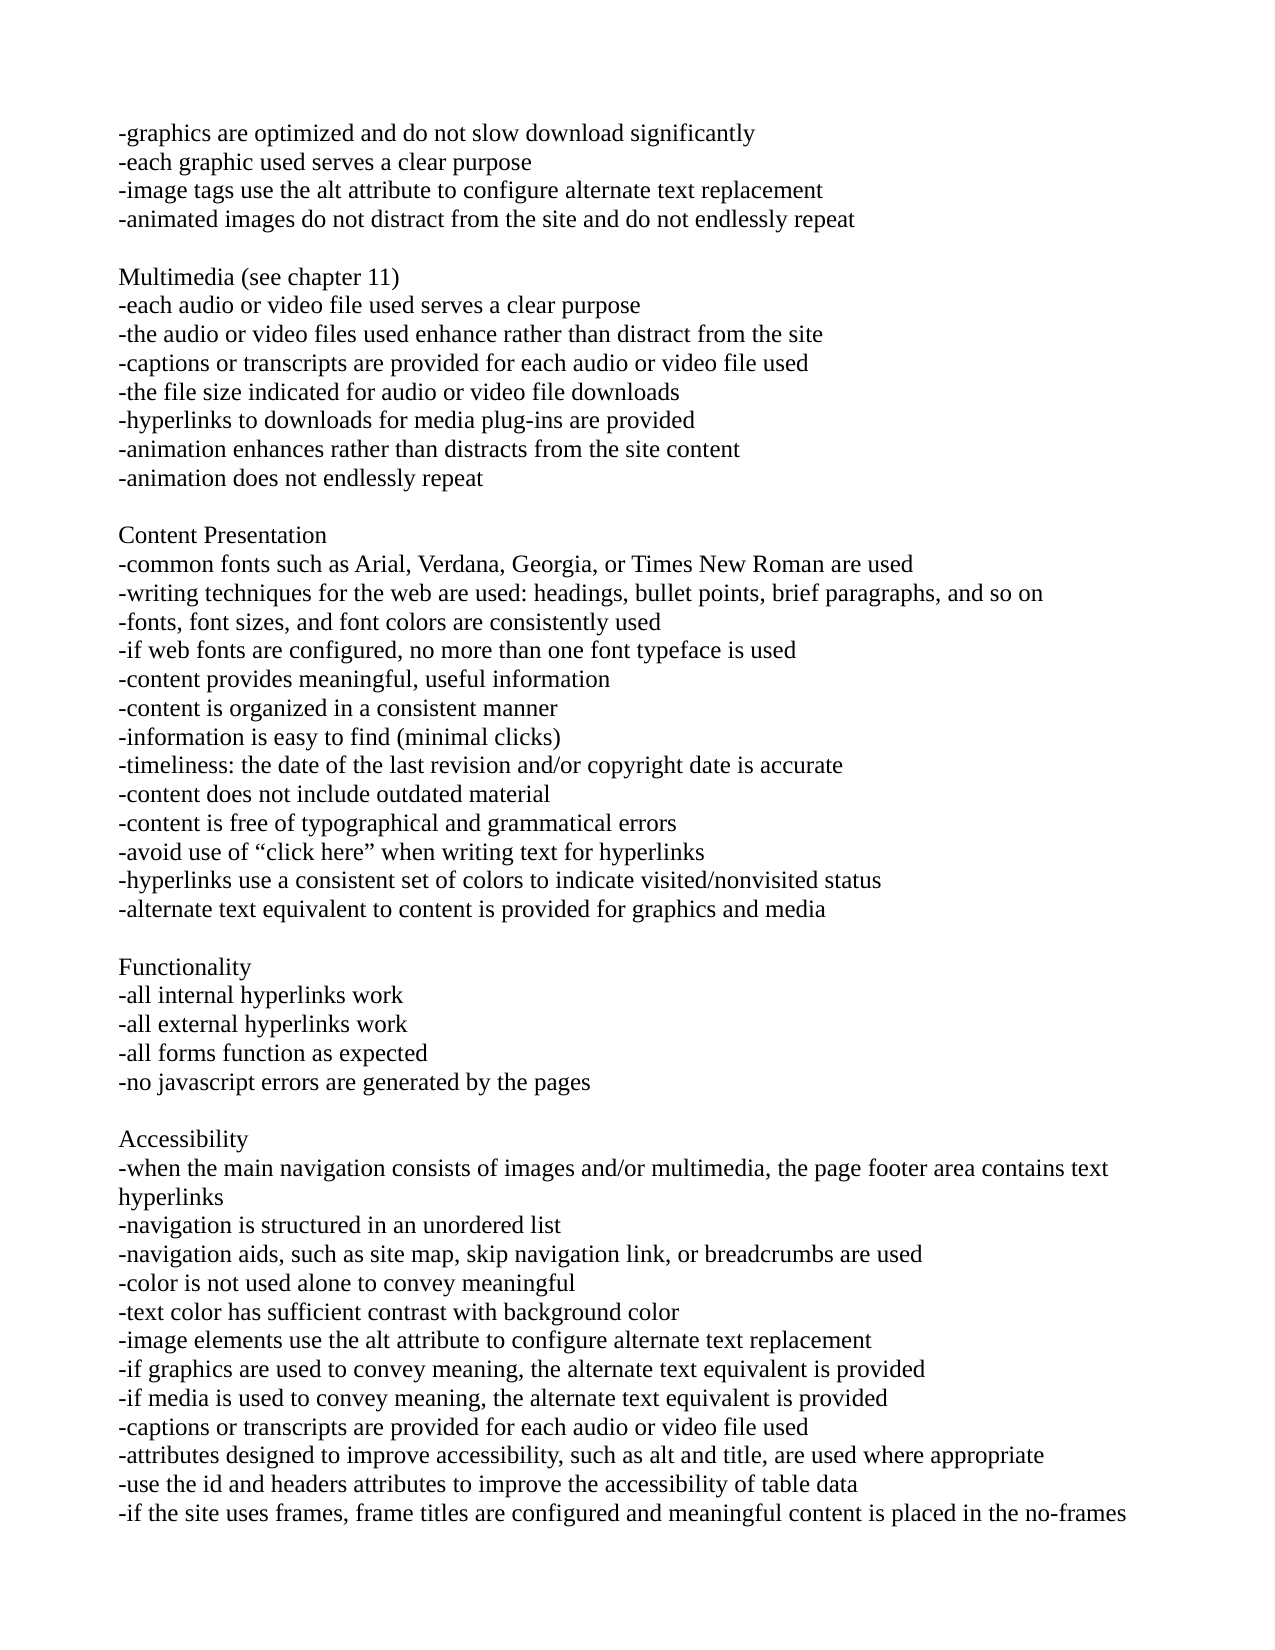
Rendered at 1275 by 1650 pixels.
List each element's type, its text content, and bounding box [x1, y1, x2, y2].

text -all external hyperlinks work [118, 1009, 1157, 1038]
text -writing techniques for the web are used: headings, bullet points, brief paragraphs, and so on [118, 578, 1157, 607]
text -animation enhances rather than distracts from the site content [118, 434, 1157, 463]
text -text color has sufficient contrast with background color [118, 1297, 1157, 1326]
text -content provides meaningful, useful information [118, 664, 1157, 693]
text -if graphics are used to convey meaning, the alternate text equivalent is provided [118, 1354, 1157, 1383]
text -content is organized in a consistent manner [118, 693, 1157, 722]
text -no javascript errors are generated by the pages [118, 1067, 1157, 1096]
text -all forms function as expected [118, 1038, 1157, 1067]
text -alternate text equivalent to content is provided for graphics and media [118, 894, 1157, 923]
text -navigation is structured in an unordered list [118, 1211, 1157, 1239]
text -if media is used to convey meaning, the alternate text equivalent is provided [118, 1383, 1157, 1412]
text Functionality [118, 952, 1157, 981]
text -all internal hyperlinks work [118, 981, 1157, 1009]
text -graphics are optimized and do not slow download significantly [118, 118, 1157, 147]
text -the audio or video files used enhance rather than distract from the site [118, 319, 1157, 348]
text -captions or transcripts are provided for each audio or video file used [118, 1412, 1157, 1441]
text -content is free of typographical and grammatical errors [118, 808, 1157, 837]
text -information is easy to find (minimal clicks) [118, 722, 1157, 751]
text -the file size indicated for audio or video file downloads [118, 377, 1157, 406]
text Content Presentation [118, 521, 1157, 549]
text -avoid use of “click here” when writing text for hyperlinks [118, 837, 1157, 866]
text -use the id and headers attributes to improve the accessibility of table data [118, 1469, 1157, 1498]
text -fonts, font sizes, and font colors are consistently used [118, 607, 1157, 636]
text -if the site uses frames, frame titles are configured and meaningful content is placed in the no-frames [118, 1498, 1157, 1527]
text -if web fonts are configured, no more than one font typeface is used [118, 636, 1157, 664]
text -each graphic used serves a clear purpose [118, 147, 1157, 176]
text -navigation aids, such as site map, skip navigation link, or breadcrumbs are used [118, 1239, 1157, 1268]
text Multimedia (see chapter 11) [118, 262, 1157, 291]
text Accessibility [118, 1124, 1157, 1153]
text -color is not used alone to convey meaningful [118, 1268, 1157, 1297]
text -captions or transcripts are provided for each audio or video file used [118, 348, 1157, 377]
text -hyperlinks use a consistent set of colors to indicate visited/nonvisited status [118, 866, 1157, 894]
text -when the main navigation consists of images and/or multimedia, the page footer area contains text hyperlinks [118, 1153, 1157, 1211]
text -timeliness: the date of the last revision and/or copyright date is accurate [118, 751, 1157, 779]
text -hyperlinks to downloads for media plug-ins are provided [118, 406, 1157, 434]
text -each audio or video file used serves a clear purpose [118, 291, 1157, 319]
text -content does not include outdated material [118, 779, 1157, 808]
text -animated images do not distract from the site and do not endlessly repeat [118, 204, 1157, 233]
text -image elements use the alt attribute to configure alternate text replacement [118, 1326, 1157, 1354]
text -common fonts such as Arial, Verdana, Georgia, or Times New Roman are used [118, 549, 1157, 578]
text -animation does not endlessly repeat [118, 463, 1157, 492]
text -image tags use the alt attribute to configure alternate text replacement [118, 176, 1157, 204]
text -attributes designed to improve accessibility, such as alt and title, are used where appropriate [118, 1441, 1157, 1469]
